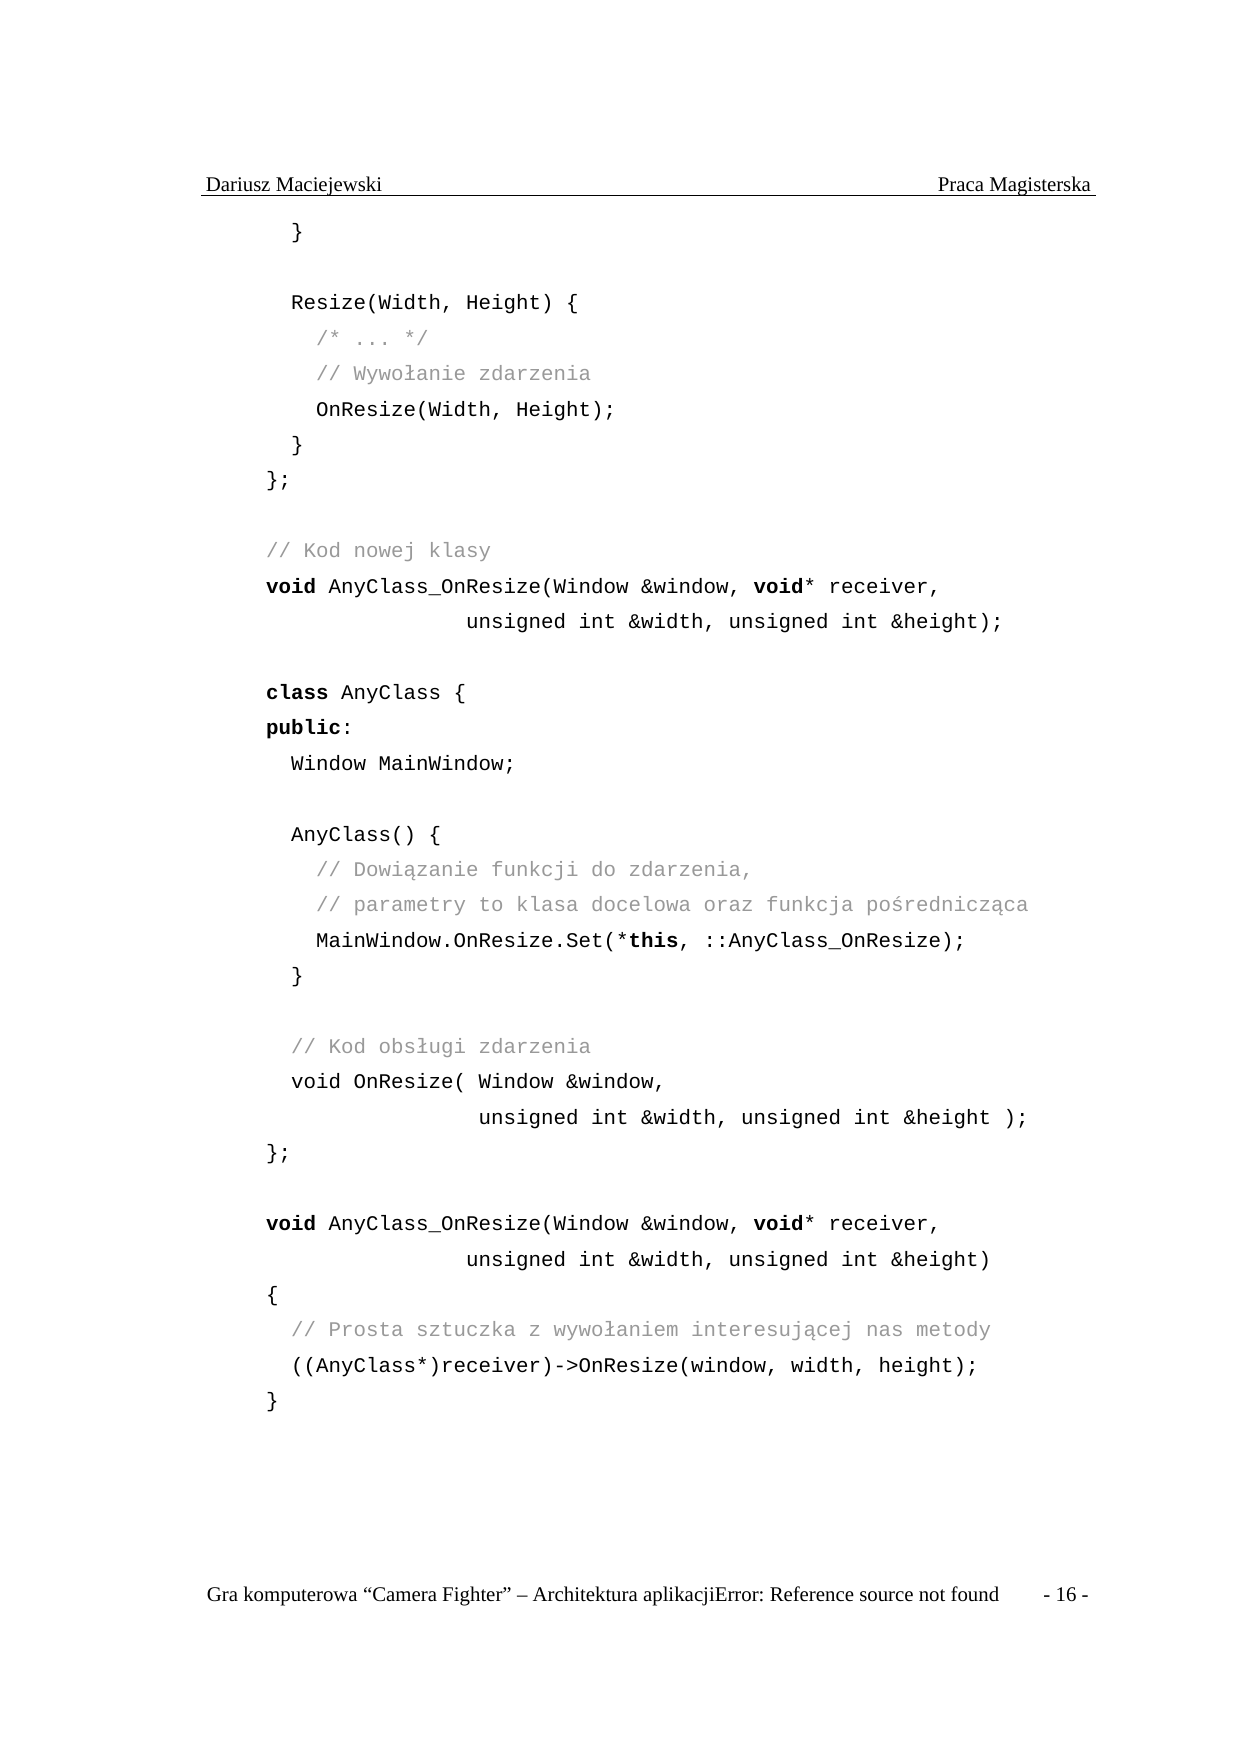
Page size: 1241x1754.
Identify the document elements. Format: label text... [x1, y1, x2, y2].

text // Wywołanie zdarzenia [266, 363, 1033, 387]
text public: [266, 717, 1033, 741]
text MainWindow.OnResize.Set(*this, ::AnyClass_OnResize); [266, 930, 1033, 953]
text // Kod nowej klasy [266, 540, 1033, 564]
text } [266, 965, 1033, 989]
text AnyClass() { [266, 823, 1033, 847]
text } [266, 221, 1033, 245]
text OnResize(Width, Height); [266, 398, 1033, 422]
text // Dowiązanie funkcji do zdarzenia, // parametry to klasa docelowa oraz funkcja pośrednicząca [266, 859, 1033, 918]
text /* ... */ [266, 328, 1033, 351]
text void AnyClass_OnResize(Window &window, void* receiver, unsigned int &width, unsigned int &height) [266, 1213, 1033, 1272]
text // Kod obsługi zdarzenia [266, 1036, 1033, 1060]
text { [266, 1284, 1033, 1308]
text // Prosta sztuczka z wywołaniem interesującej nas metody [266, 1319, 1033, 1343]
text void AnyClass_OnResize(Window &window, void* receiver, unsigned int &width, unsigned int &height); [266, 576, 1033, 635]
text } [266, 434, 1033, 458]
text ((AnyClass*)receiver)->OnResize(window, width, height); [266, 1355, 1033, 1378]
text void OnResize( Window &window, unsigned int &width, unsigned int &height ); [266, 1071, 1033, 1131]
text } [266, 1390, 1033, 1414]
text class AnyClass { [266, 682, 1033, 706]
text }; [266, 1142, 1033, 1166]
text Resize(Width, Height) { [266, 292, 1033, 316]
text }; [266, 469, 1033, 493]
text Window MainWindow; [266, 753, 1033, 776]
